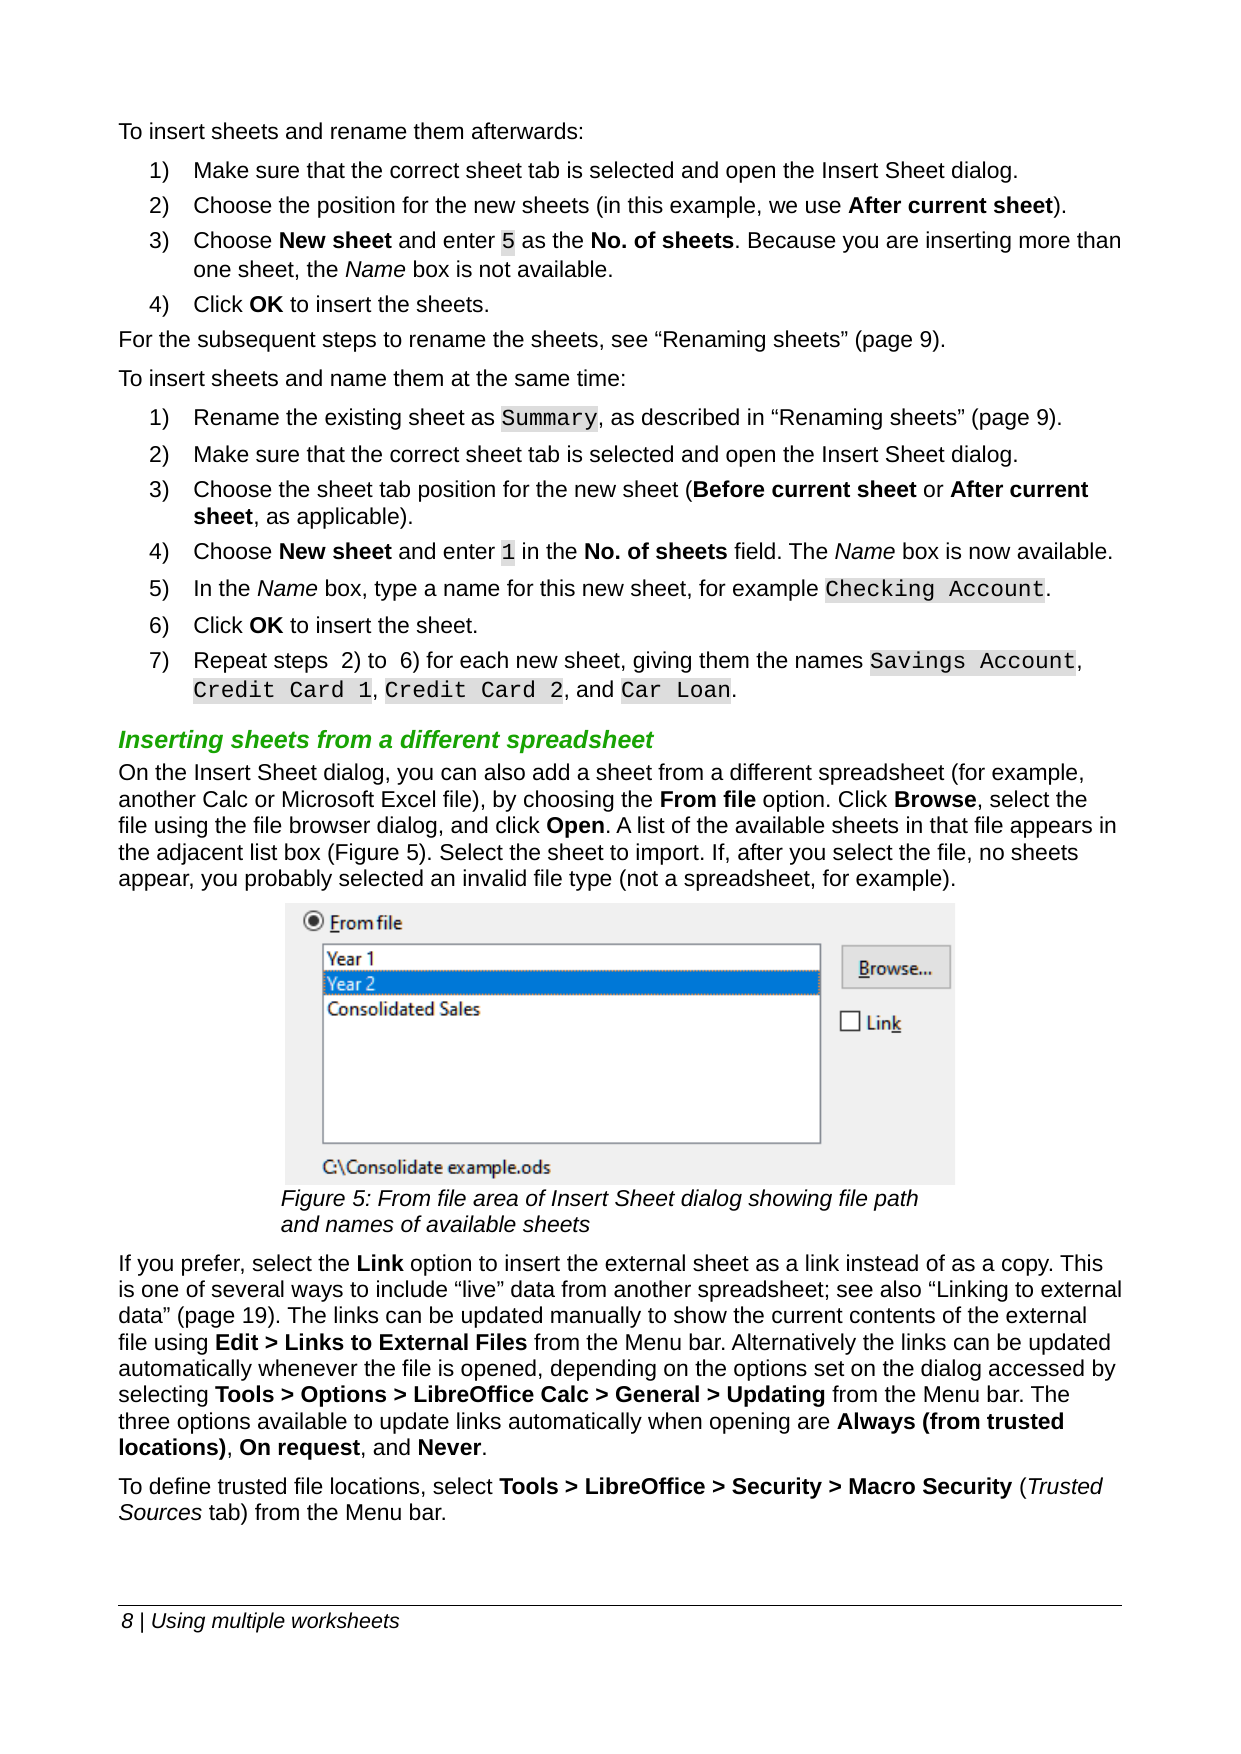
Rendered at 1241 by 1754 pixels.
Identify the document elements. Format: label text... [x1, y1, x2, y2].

list Choose New sheet and enter 1 in the No. of sheets field. The Name box is now available. [169, 538, 1122, 566]
text If you prefer, select the Link option to insert the external sheet as a link instead of as a copy. This is one of several ways to include “live” data from another spreadsheet; see also “Linking to external data” (page 19). The links can be updated manually to show the current contents of the external file using Edit > Links to External Files from the Menu bar. Alternatively the links can be updated automatically whenever the file is opened, depending on the options set on the dialog accessed by selecting Tools > Options > LibreOffice Calc > General > Updating from the Menu bar. The three options available to update links automatically when opening are Always (from trusted locations), On request, and Never. [118, 1249, 1122, 1460]
text Figure 5: From file area of Insert Sheet dialog showing file path and names of available sheets [281, 904, 959, 1237]
list Make sure that the correct sheet tab is selected and open the Insert Sheet dialog. [169, 441, 1122, 467]
list Choose the position for the new sheets (in this example, we use After current sheet). [169, 192, 1122, 218]
list To insert sheets and rename them afterwards: [118, 118, 1122, 144]
text To define trusted file locations, select Tools > LibreOffice > Security > Macro Security (Trusted Sources tab) from the Menu bar. [118, 1473, 1122, 1526]
list In the Name box, type a name for this new sheet, for example Checking Account. [169, 575, 1122, 603]
list Click OK to insert the sheets. [169, 291, 1122, 317]
list To insert sheets and name them at the same time: [118, 365, 1122, 391]
text For the subsequent steps to rename the sheets, see “Renaming sheets” (page 9). [118, 326, 1122, 352]
list Rename the existing sheet as Summary, as described in “Renaming sheets” (page 9). [169, 404, 1122, 432]
text On the Insert Sheet dialog, you can also add a sheet from a different spreadsheet (for example, another Calc or Microsoft Excel file), by choosing the From file option. Click Browse, select the file using the file browser dialog, and click Open. A list of the available sheets in that file appears in the adjacent list box (Figure 5). Select the sheet to import. If, after you select the file, no sheets appear, you probably selected an invalid file type (not a spreadsheet, for example). [118, 759, 1122, 891]
list Choose the sheet tab position for the new sheet (Before current sheet or After current sheet, as applicable). [169, 476, 1122, 529]
picture [285, 903, 956, 1185]
subtitle Inserting sheets from a different spreadsheet [118, 725, 1122, 753]
list Repeat steps 2 to 6 for each new sheet, giving them the names Savings Account, Credit Card 1, Credit Card 2, and Car Loan. [169, 647, 1122, 704]
list Choose New sheet and enter 5 as the No. of sheets. Because you are inserting more than one sheet, the Name box is not available. [169, 227, 1122, 282]
list Click OK to insert the sheet. [169, 612, 1122, 638]
list Make sure that the correct sheet tab is selected and open the Insert Sheet dialog. [169, 157, 1122, 183]
